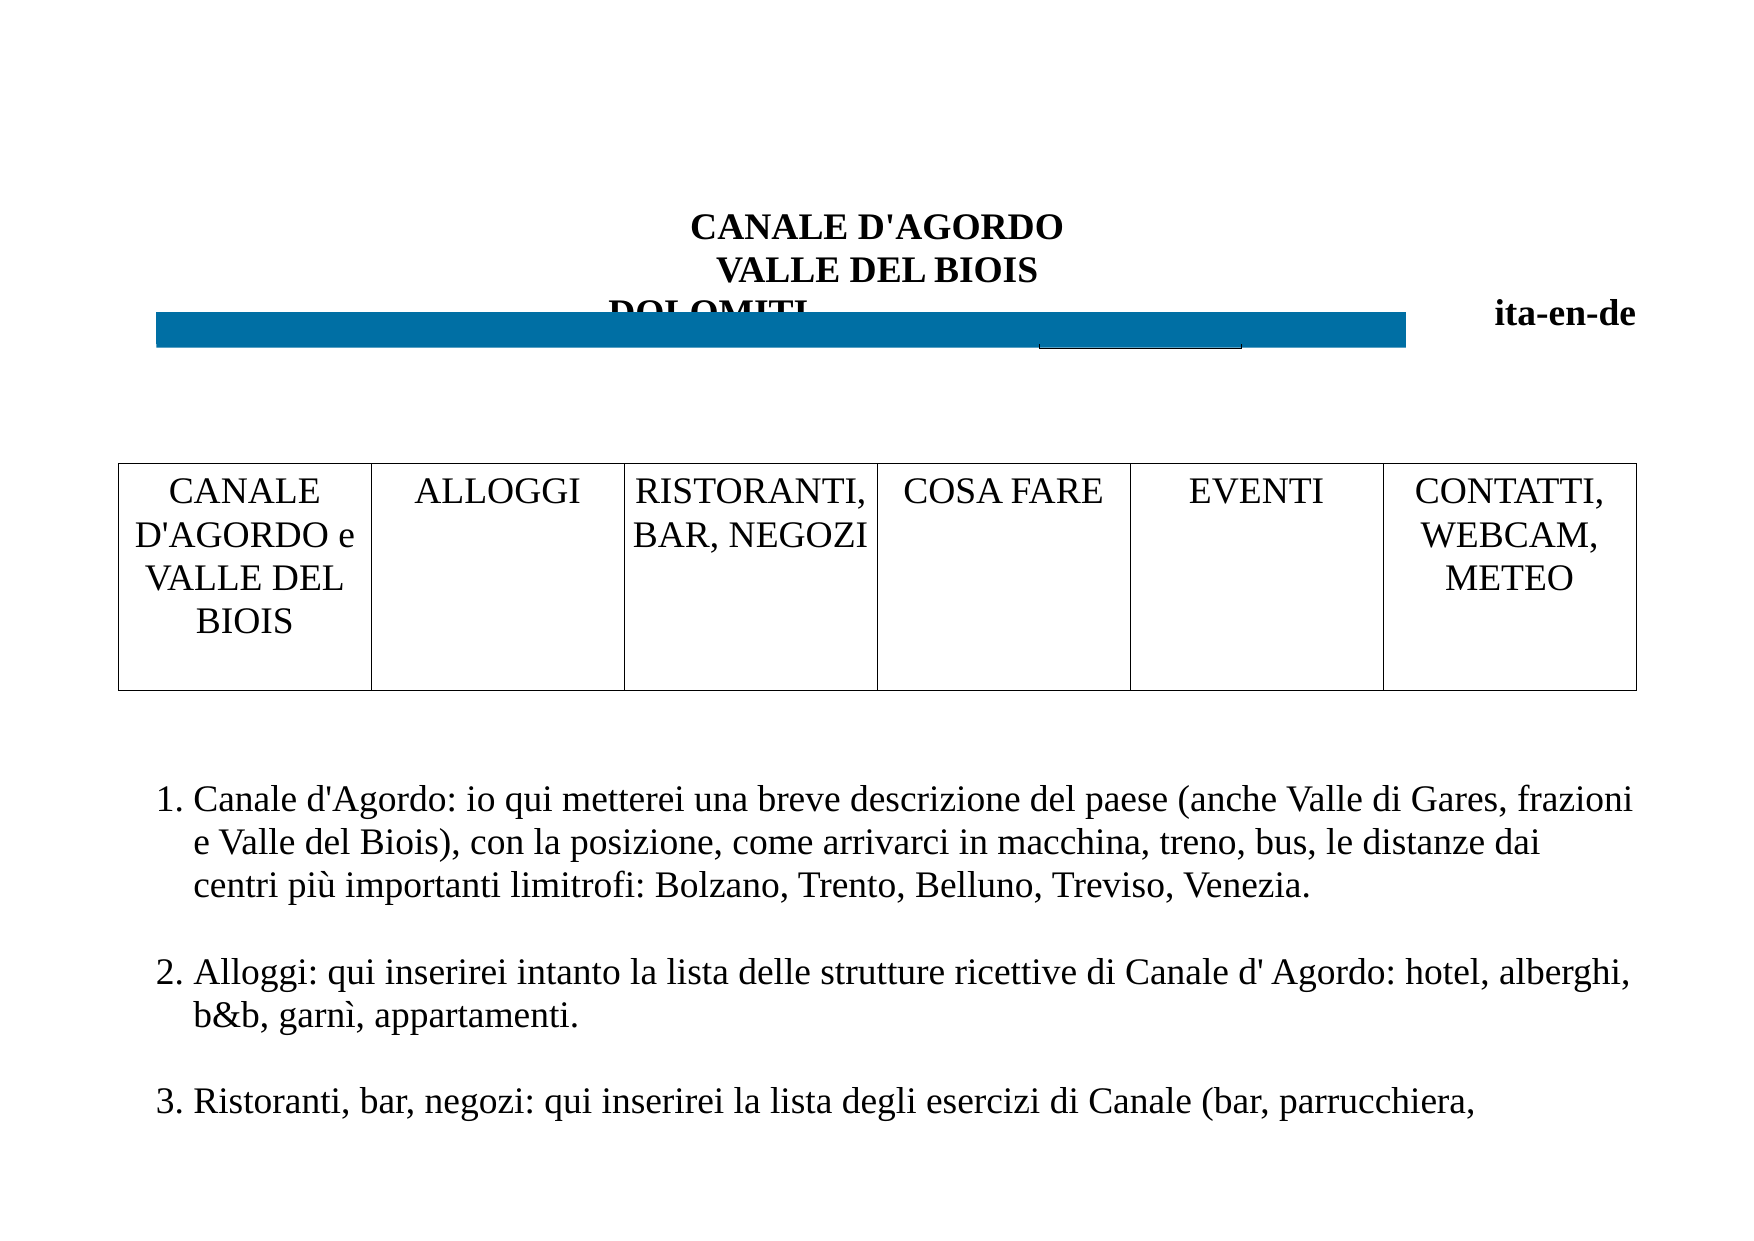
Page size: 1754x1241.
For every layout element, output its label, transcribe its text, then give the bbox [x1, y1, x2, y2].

list Ristoranti, bar, negozi: qui inserirei la lista degli esercizi di Canale (bar, parrucchiera, [156, 1078, 1636, 1122]
table_header [341, 344, 576, 348]
table_header [829, 344, 1038, 348]
table_header [1038, 313, 1243, 341]
text DOLOMITI ita-en-de [118, 291, 1636, 334]
table_header [576, 344, 829, 348]
table_header [576, 313, 829, 341]
table_header [1040, 344, 1241, 348]
table_header [156, 344, 341, 348]
table_header CONTATTI, WEBCAM, METEO [1384, 464, 1636, 690]
list Canale d'Agordo: io qui metterei una breve descrizione del paese (anche Valle di Gares, frazioni e Valle del Biois), con la posizione, come arrivarci in macchina, treno, bus, le distanze dai centri più importanti limitrofi: Bolzano, Trento, Belluno, Treviso, Venezia. [156, 777, 1636, 906]
table_header [829, 313, 1038, 341]
text VALLE DEL BIOIS [118, 247, 1636, 291]
table_header ALLOGGI [372, 464, 624, 690]
table_header CANALE D'AGORDO e VALLE DEL BIOIS [119, 464, 371, 690]
text CANALE D'AGORDO [118, 204, 1636, 247]
list Alloggi: qui inserirei intanto la lista delle strutture ricettive di Canale d' Agordo: hotel, alberghi, b&b, garnì, appartamenti. [156, 949, 1636, 1035]
table_header [1243, 344, 1406, 348]
table_header RISTORANTI, BAR, NEGOZI [625, 464, 877, 690]
table_header COSA FARE [878, 464, 1130, 690]
table_header [1243, 313, 1406, 341]
table_header [341, 313, 576, 341]
table_header EVENTI [1131, 464, 1383, 690]
table_header [156, 313, 341, 341]
